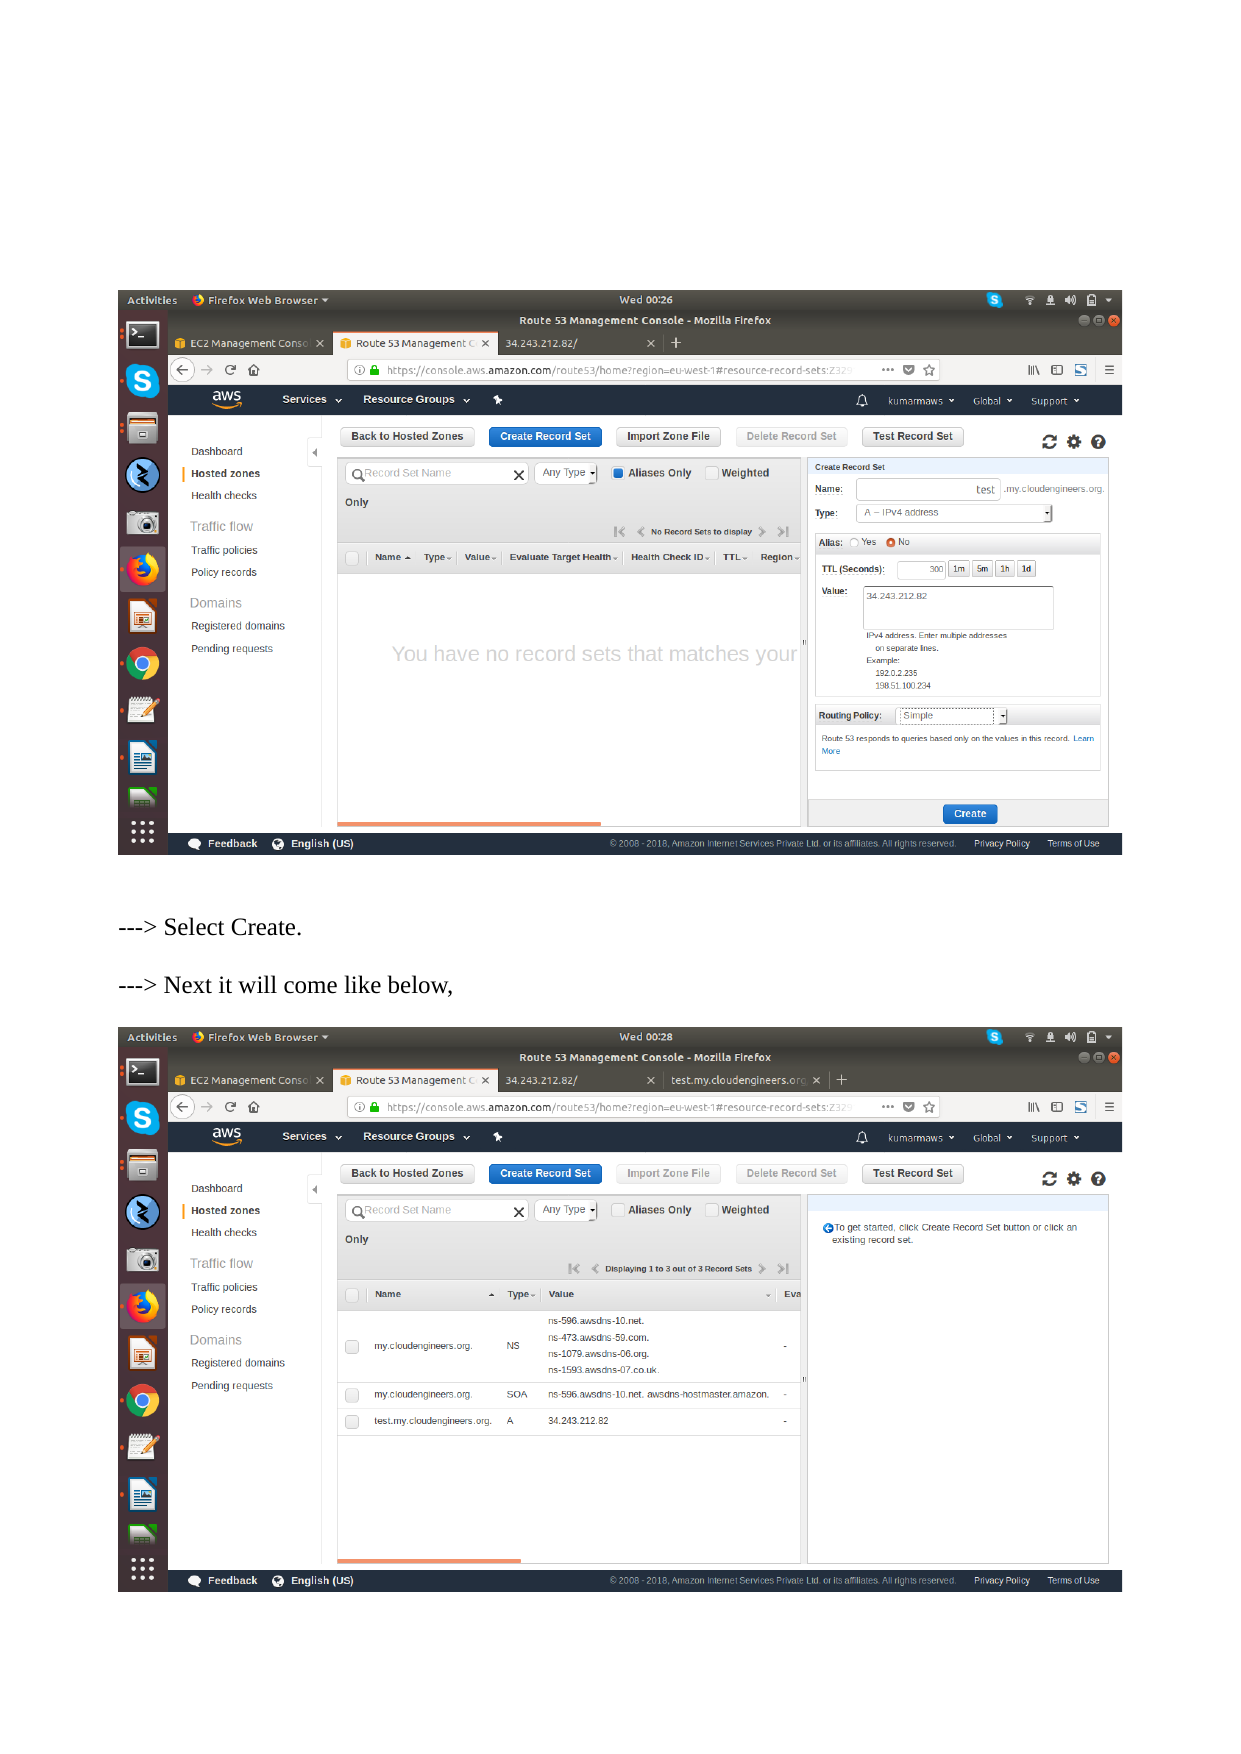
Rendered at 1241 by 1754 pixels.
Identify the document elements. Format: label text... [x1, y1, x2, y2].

text ---> Select Create. [118, 912, 1122, 941]
picture [118, 290, 1123, 855]
picture [118, 1027, 1123, 1592]
text ---> Next it will come like below, [118, 970, 1122, 999]
